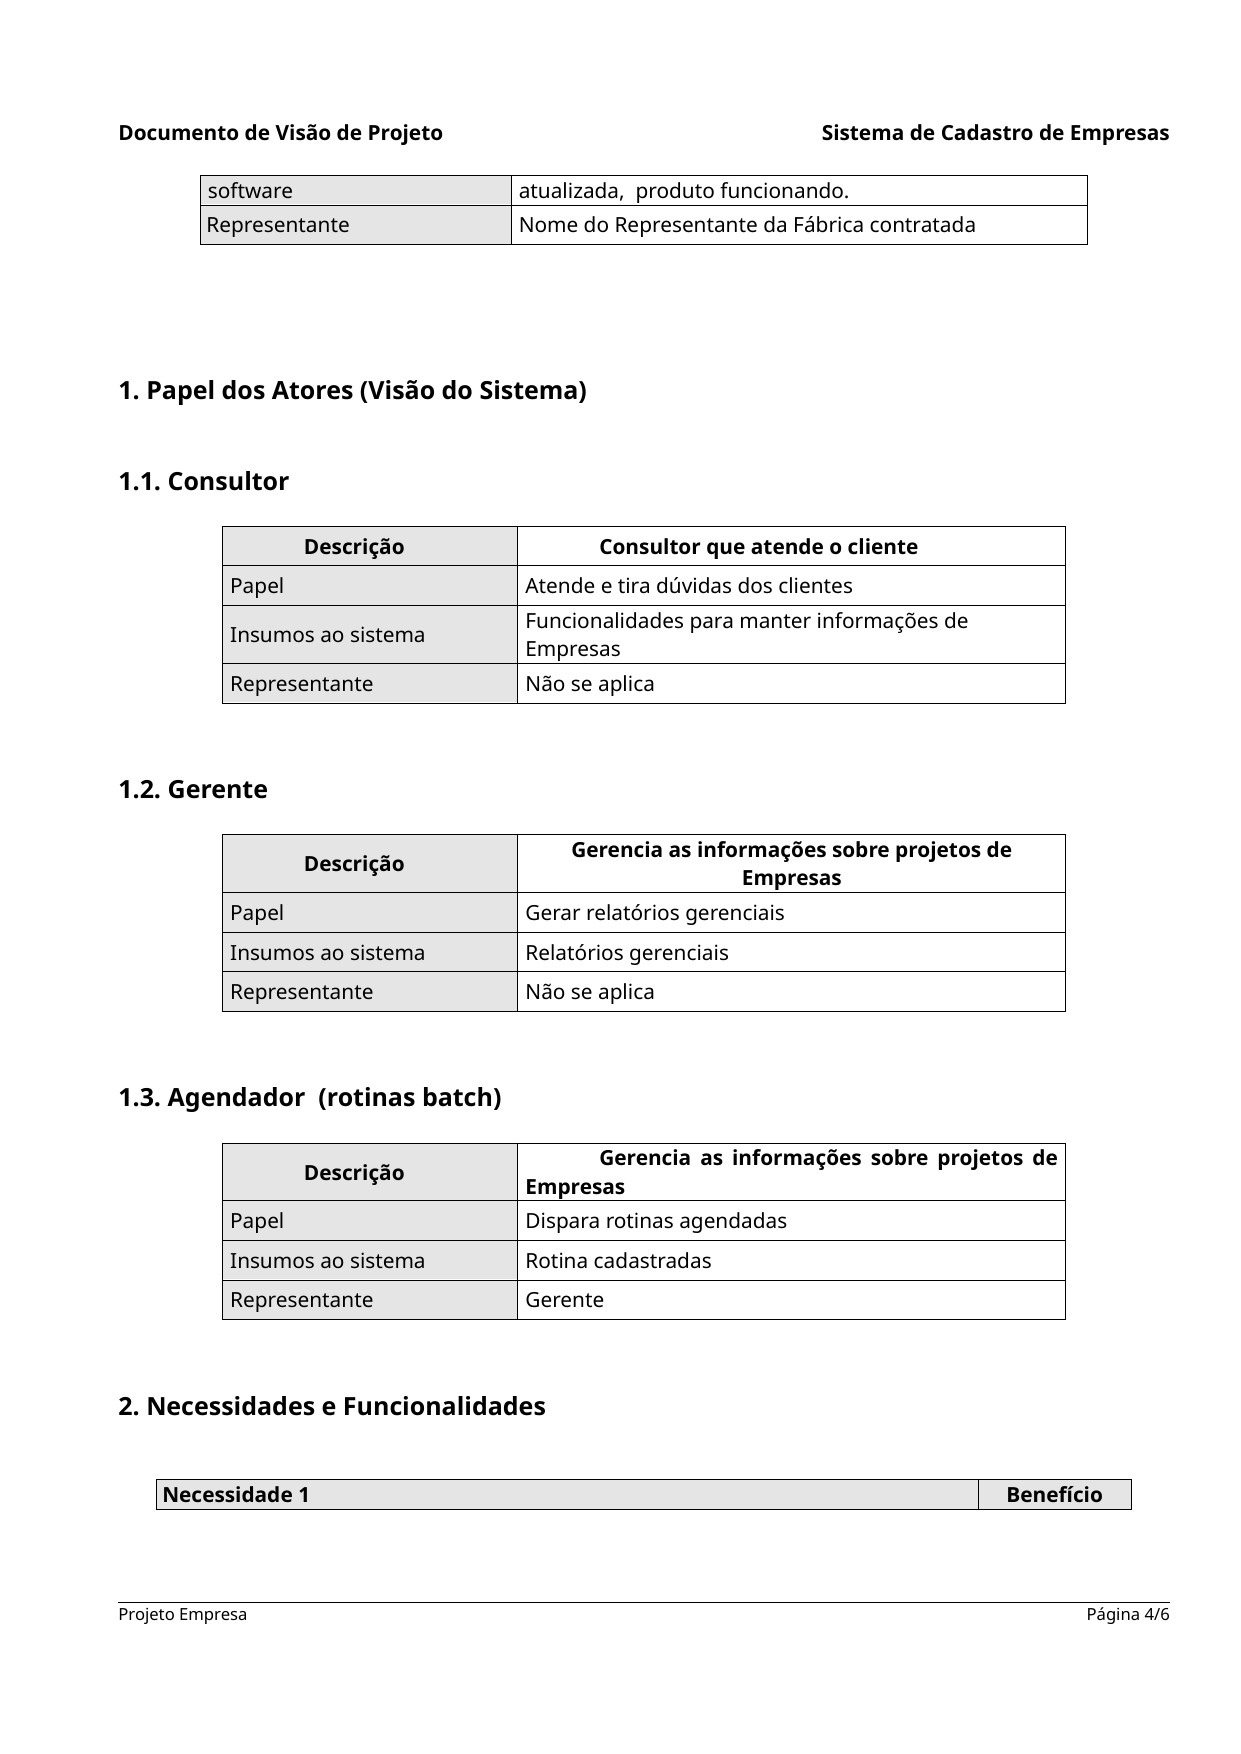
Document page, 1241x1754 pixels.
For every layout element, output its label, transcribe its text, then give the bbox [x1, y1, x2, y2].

table_header Gerencia as informações sobre projetos de Empresas [518, 835, 1065, 892]
table_header Descrição [223, 527, 517, 565]
table_header Gerencia as informações sobre projetos de Empresas [518, 1144, 1065, 1200]
table_cell Relatórios gerenciais [518, 933, 1065, 971]
table_header Necessidade 1 [157, 1480, 978, 1509]
table_cell Representante [201, 206, 511, 244]
table_cell Representante [223, 664, 517, 702]
table_cell Papel [223, 1201, 517, 1240]
table_cell Representante [223, 1281, 517, 1319]
table_cell Insumos ao sistema [223, 606, 517, 663]
table_cell Papel [223, 893, 517, 932]
table_header Benefício [979, 1480, 1131, 1509]
table_cell Não se aplica [518, 664, 1065, 702]
table_header Consultor que atende o cliente [518, 527, 1065, 565]
table_header Descrição [223, 835, 517, 892]
table_cell Rotina cadastradas [518, 1241, 1065, 1279]
table_cell Papel [223, 566, 517, 605]
table_cell Não se aplica [518, 972, 1065, 1011]
table_cell Dispara rotinas agendadas [518, 1201, 1065, 1240]
list Necessidades e Funcionalidades [118, 1388, 1170, 1422]
table_cell Insumos ao sistema [223, 933, 517, 971]
table_cell atualizada, produto funcionando. [512, 176, 1087, 204]
list Papel dos Atores (Visão do Sistema) [118, 372, 1170, 406]
table_cell software [201, 176, 511, 204]
table_cell Atende e tira dúvidas dos clientes [518, 566, 1065, 605]
table_cell Nome do Representante da Fábrica contratada [512, 206, 1087, 244]
table_header Descrição [223, 1144, 517, 1200]
list Consultor [118, 463, 1170, 497]
list Agendador (rotinas batch) [118, 1080, 1170, 1114]
table_cell Funcionalidades para manter informações de Empresas [518, 606, 1065, 663]
table_cell Insumos ao sistema [223, 1241, 517, 1279]
table_cell Gerente [518, 1281, 1065, 1319]
table_cell Gerar relatórios gerenciais [518, 893, 1065, 932]
list Gerente [118, 772, 1170, 806]
table_cell Representante [223, 972, 517, 1011]
